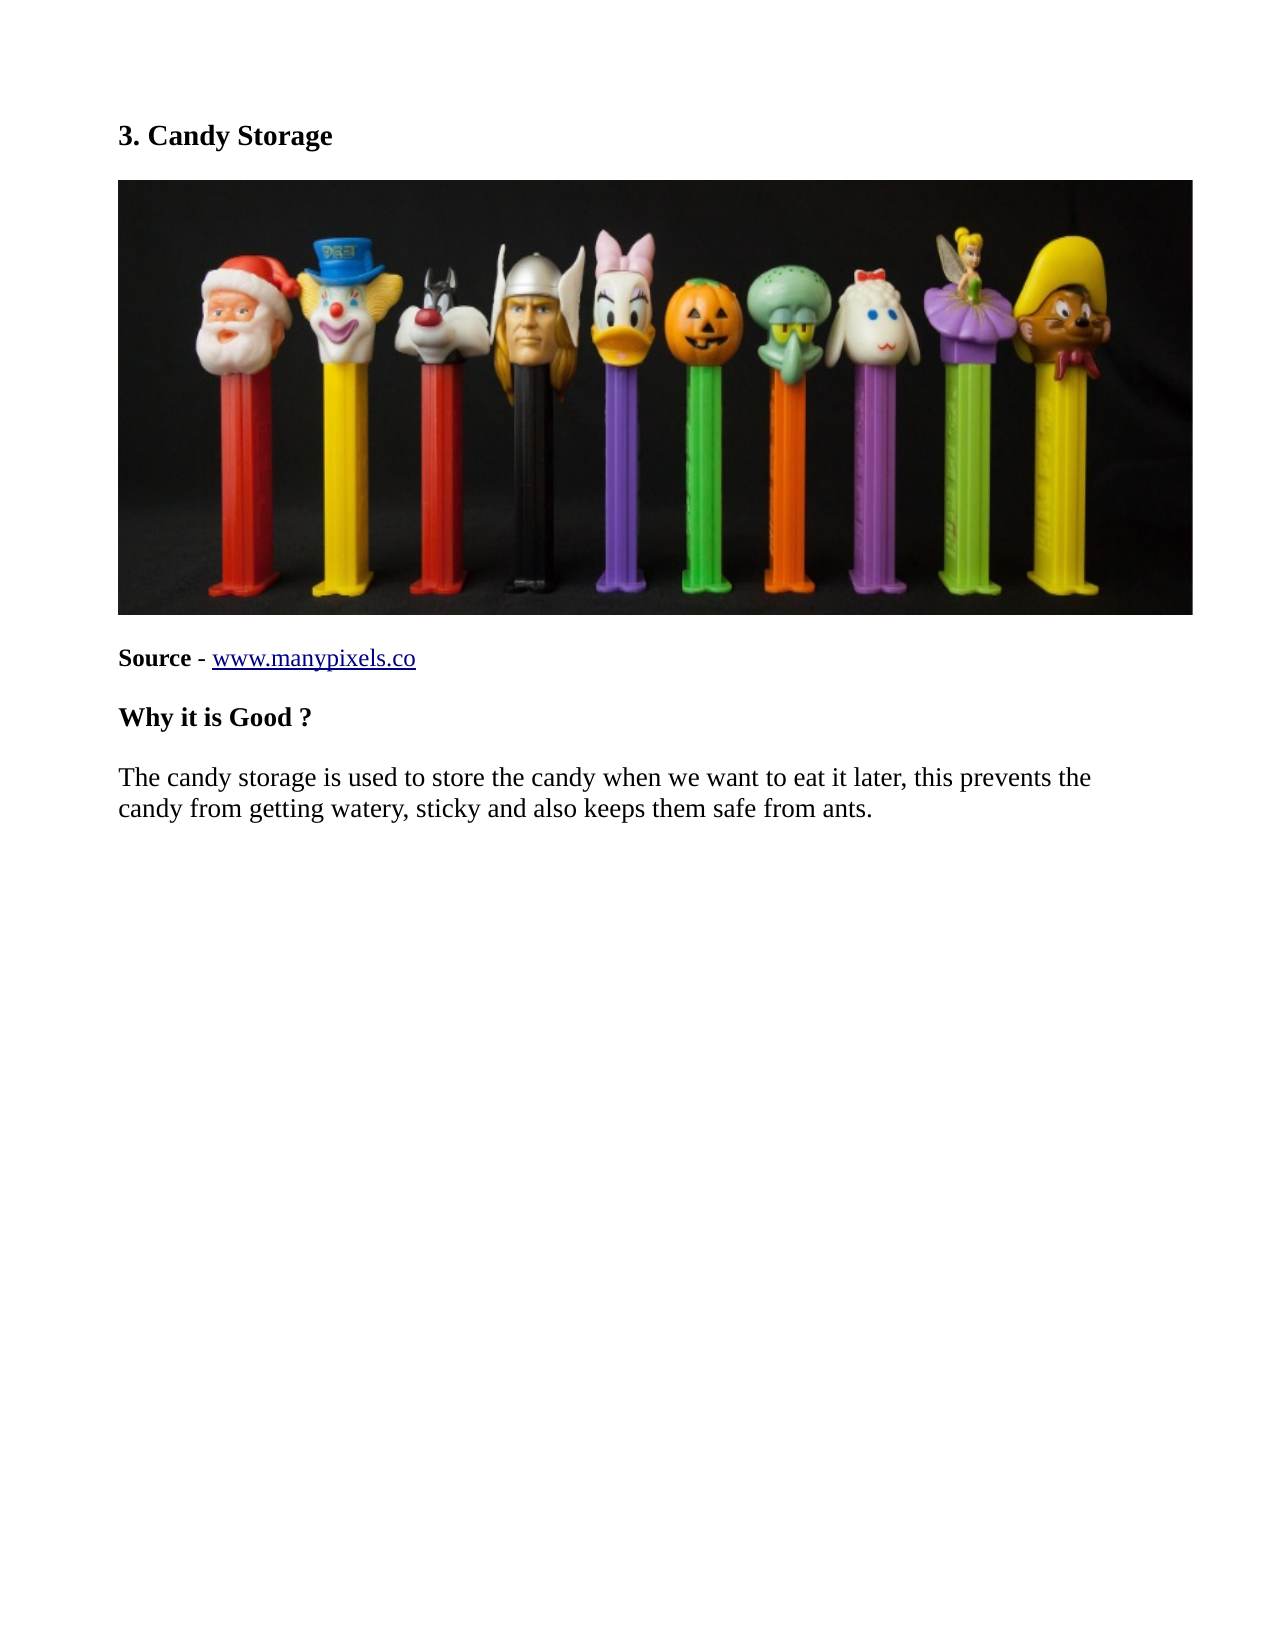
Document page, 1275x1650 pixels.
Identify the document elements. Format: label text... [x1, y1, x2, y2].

text The candy storage is used to store the candy when we want to eat it later, this prevents the candy from getting watery, sticky and also keeps them safe from ants. [118, 761, 1157, 823]
text 3. Candy Storage [118, 118, 1157, 152]
text Source - www.manypixels.co [118, 643, 1157, 672]
text Why it is Good ? [118, 701, 1157, 732]
